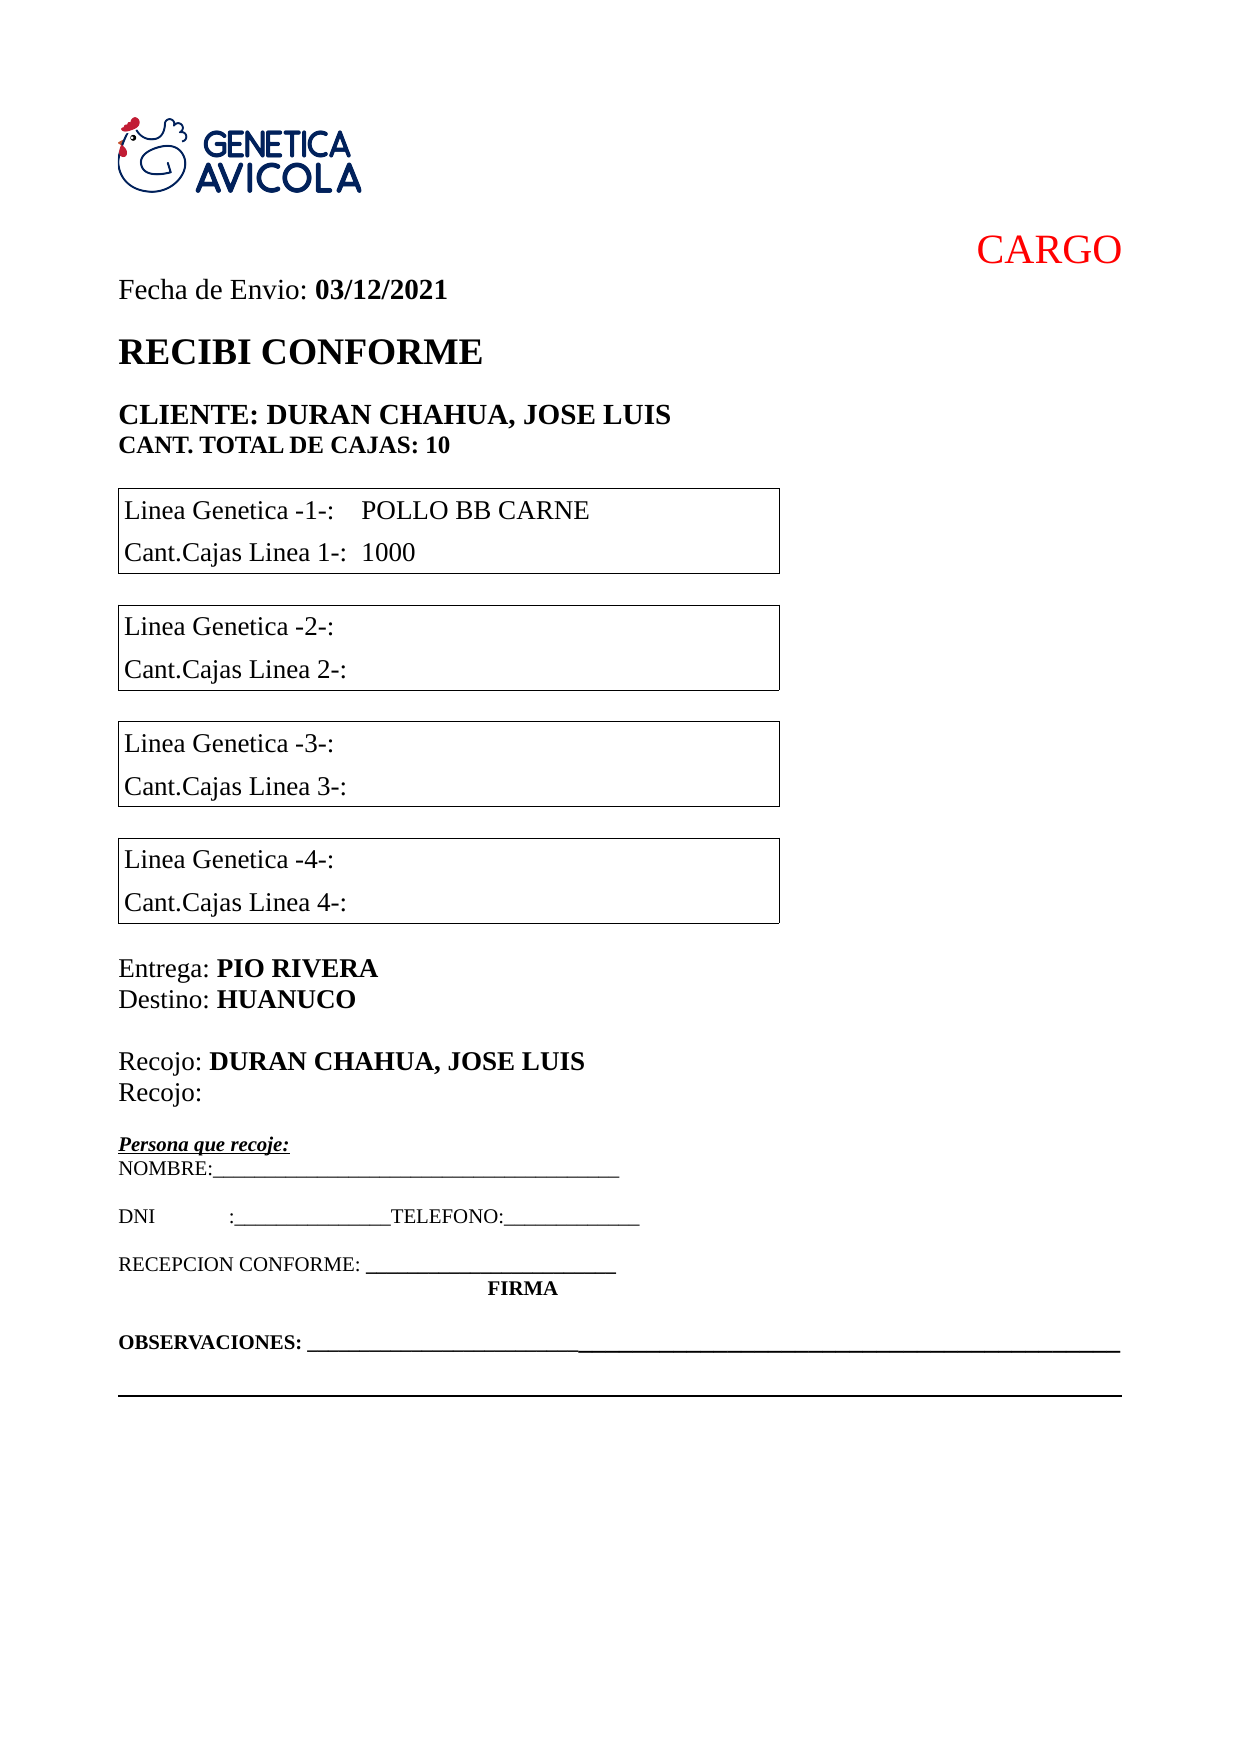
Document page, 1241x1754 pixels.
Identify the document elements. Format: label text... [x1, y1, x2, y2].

text RECEPCION CONFORME: ________________________ [118, 1252, 1122, 1276]
text RECIBI CONFORME [118, 330, 1122, 373]
table_cell Cant.Cajas Linea 4-: [119, 880, 356, 923]
text CARGO [118, 224, 1122, 272]
text Destino: HUANUCO [118, 983, 1122, 1014]
table_cell [356, 647, 779, 690]
table_cell [356, 764, 779, 806]
text CANT. TOTAL DE CAJAS: 10 [118, 431, 1122, 459]
table_cell Linea Genetica -4-: [119, 839, 356, 880]
table_cell Linea Genetica -2-: [119, 606, 356, 647]
table_header POLLO BB CARNE [356, 489, 779, 531]
text Recojo: DURAN CHAHUA, JOSE LUIS [118, 1045, 1122, 1076]
table_cell Cant.Cajas Linea 1-: [119, 531, 356, 573]
picture [117, 117, 362, 193]
table_cell [356, 880, 779, 923]
text Entrega: PIO RIVERA [118, 952, 1122, 983]
text FIRMA [118, 1276, 1122, 1300]
text OBSERVACIONES: __________________________________________________________________ [118, 1324, 1122, 1355]
table_cell [356, 722, 779, 764]
text Fecha de Envio: 03/12/2021 [118, 272, 1122, 306]
table_cell [118, 807, 356, 838]
text CLIENTE: DURAN CHAHUA, JOSE LUIS [118, 397, 1122, 431]
table_cell [356, 574, 779, 604]
table_cell [356, 807, 779, 838]
table_cell [356, 839, 779, 880]
table_cell [118, 574, 356, 604]
text DNI :_______________TELEFONO:_____________ [118, 1204, 1122, 1228]
table_cell Cant.Cajas Linea 2-: [119, 647, 356, 690]
text NOMBRE:_______________________________________ [118, 1156, 1122, 1180]
table_cell [118, 691, 356, 721]
table_cell Linea Genetica -3-: [119, 722, 356, 764]
text Persona que recoje: [118, 1132, 1122, 1156]
table_cell [356, 606, 779, 647]
table_cell [356, 691, 779, 721]
table_cell Cant.Cajas Linea 3-: [119, 764, 356, 806]
table_header Linea Genetica -1-: [119, 489, 356, 531]
text Recojo: [118, 1076, 1122, 1108]
table_cell 1000 [356, 531, 779, 573]
